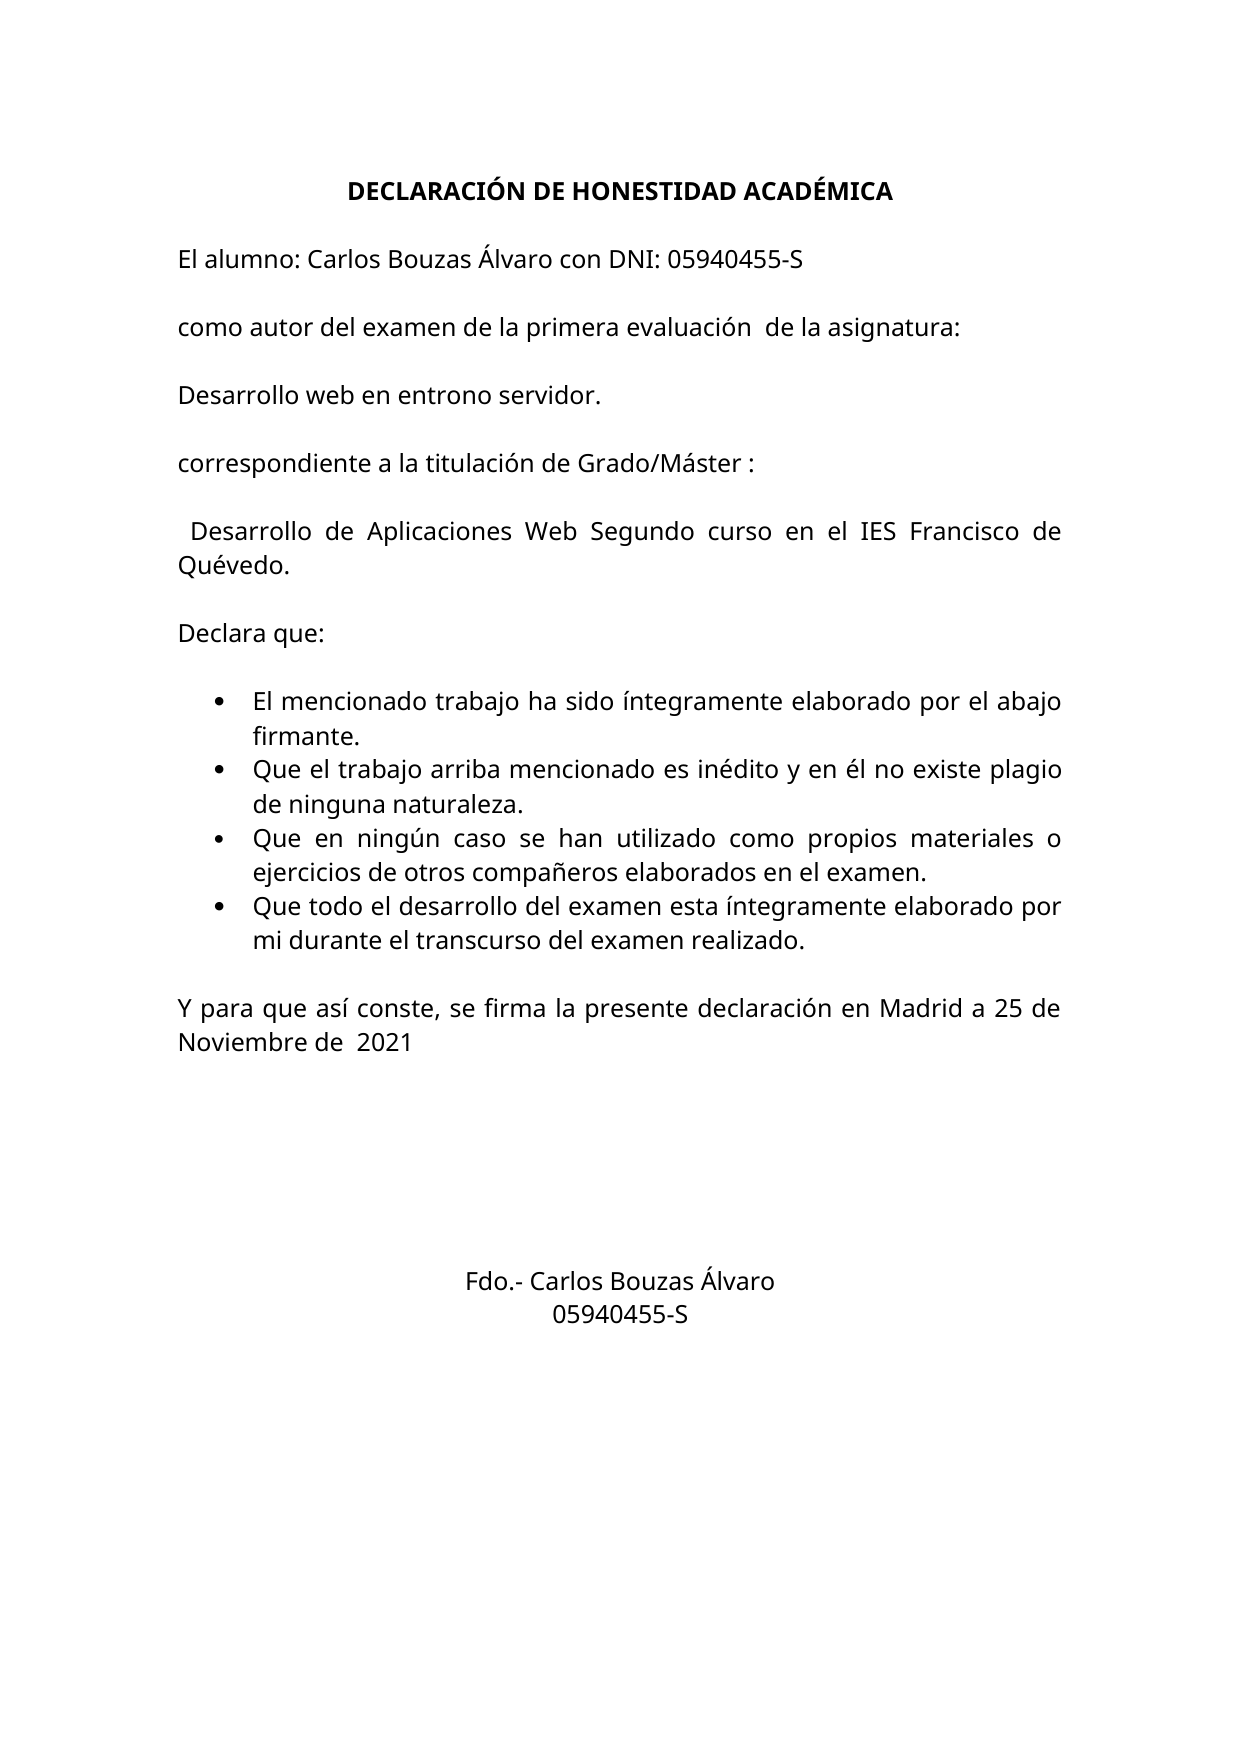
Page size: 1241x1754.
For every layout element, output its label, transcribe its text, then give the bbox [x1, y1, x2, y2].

subtitle 05940455-S [177, 1297, 1063, 1331]
text Desarrollo web en entrono servidor. [177, 377, 1063, 412]
list Que todo el desarrollo del examen esta íntegramente elaborado por mi durante el transcurso del examen realizado. [215, 888, 1063, 957]
list El mencionado trabajo ha sido íntegramente elaborado por el abajo firmante. [215, 684, 1063, 752]
list Que en ningún caso se han utilizado como propios materiales o ejercicios de otros compañeros elaborados en el examen. [215, 820, 1063, 888]
subtitle El alumno: Carlos Bouzas Álvaro con DNI: 05940455-S [177, 241, 1063, 275]
text Desarrollo de Aplicaciones Web Segundo curso en el IES Francisco de Quévedo. [177, 514, 1063, 582]
subtitle Fdo.- Carlos Bouzas Álvaro [177, 1263, 1063, 1297]
text correspondiente a la titulación de Grado/Máster : [177, 446, 1063, 480]
subtitle Y para que así conste, se firma la presente declaración en Madrid a 25 de Noviembre de 2021 [177, 991, 1063, 1059]
subtitle DECLARACIÓN DE HONESTIDAD ACADÉMICA [177, 173, 1063, 207]
list Que el trabajo arriba mencionado es inédito y en él no existe plagio de ninguna naturaleza. [215, 752, 1063, 820]
text como autor del examen de la primera evaluación de la asignatura: [177, 309, 1063, 343]
text Declara que: [177, 616, 1063, 650]
